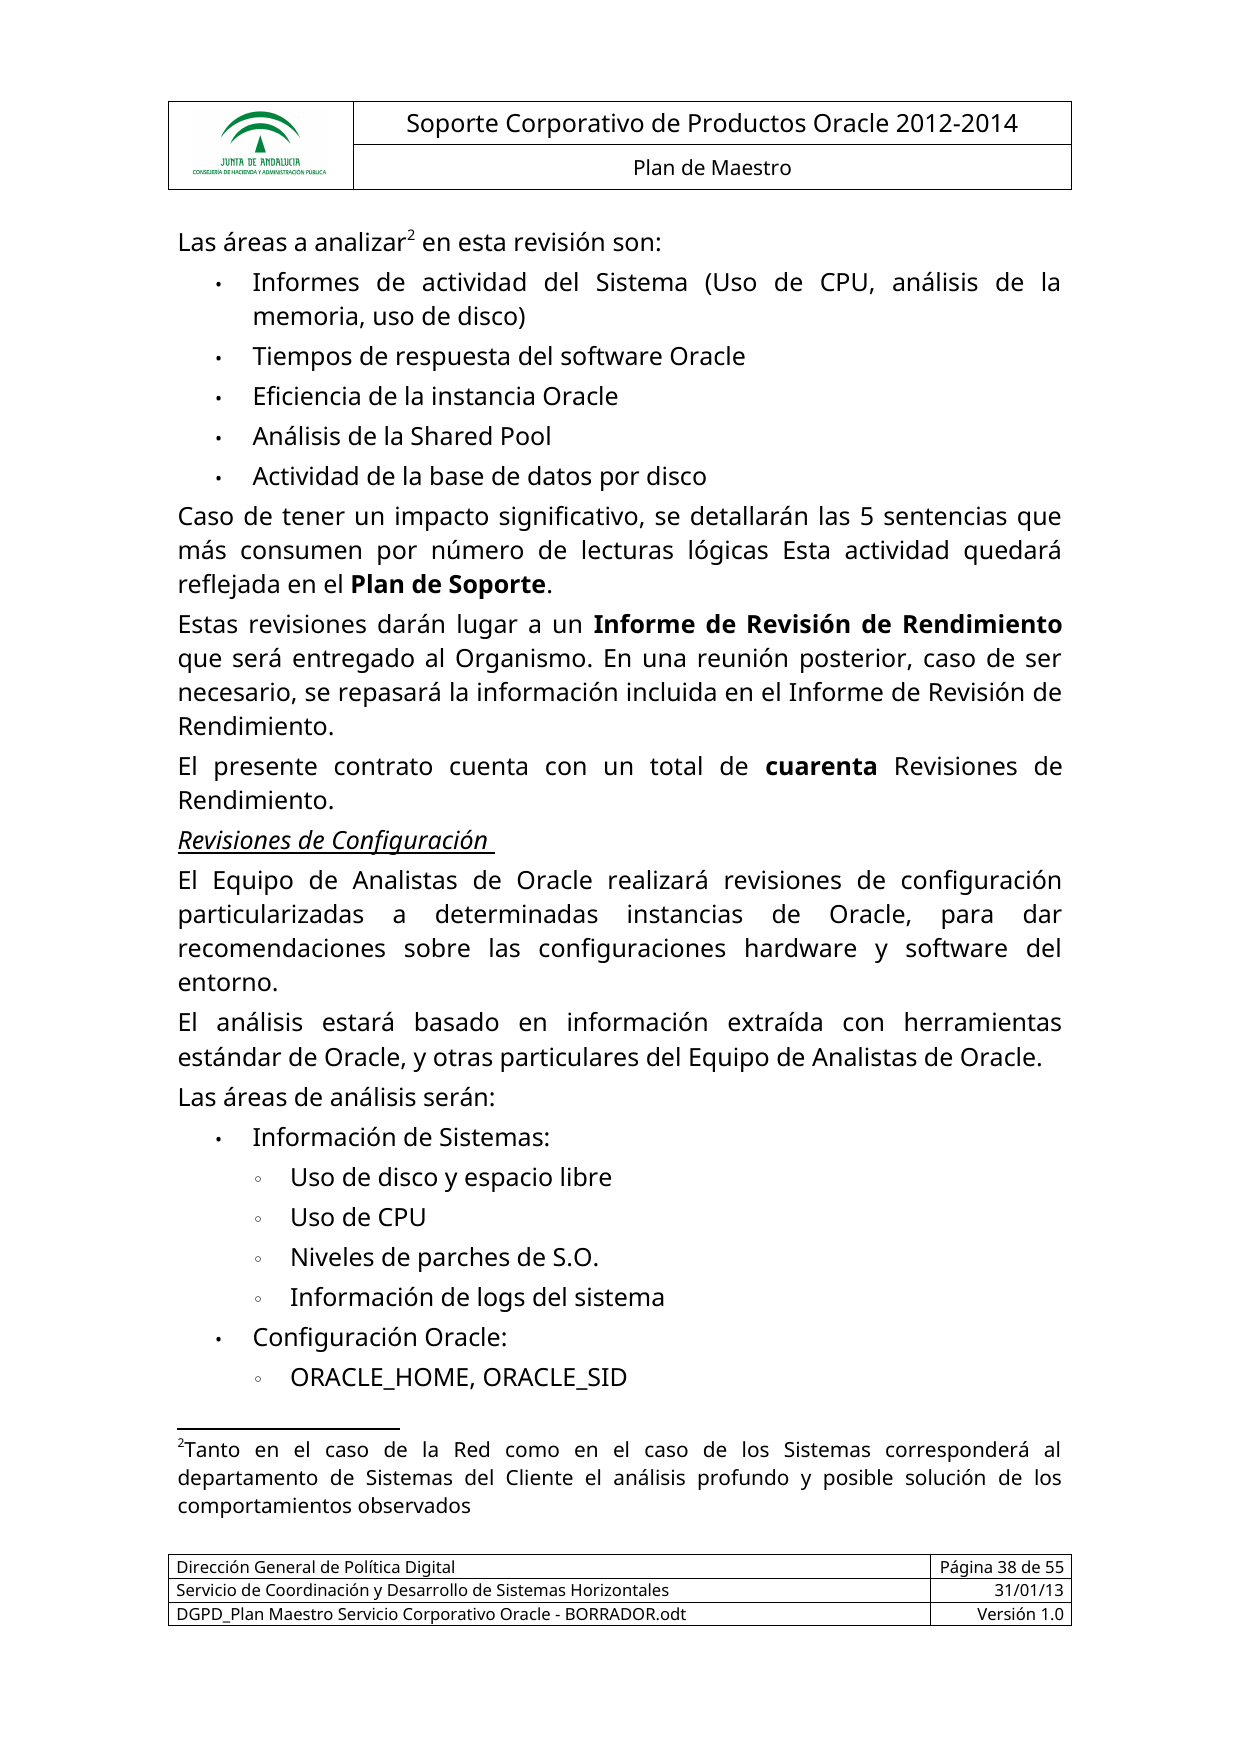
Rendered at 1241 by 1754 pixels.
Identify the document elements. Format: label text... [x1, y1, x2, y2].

text Estas revisiones darán lugar a un Informe de Revisión de Rendimiento que será entregado al Organismo. En una reunión posterior, caso de ser necesario, se repasará la información incluida en el Informe de Revisión de Rendimiento. [177, 607, 1063, 743]
list Uso de CPU [252, 1199, 1063, 1233]
list Niveles de parches de S.O. [252, 1239, 1063, 1273]
picture [192, 110, 327, 175]
text Caso de tener un impacto significativo, se detallarán las 5 sentencias que más consumen por número de lecturas lógicas Esta actividad quedará reflejada en el Plan de Soporte. [177, 498, 1063, 601]
list ORACLE_HOME, ORACLE_SID [252, 1359, 1063, 1393]
list Eficiencia de la instancia Oracle [215, 378, 1063, 413]
list Información de logs del sistema [252, 1279, 1063, 1313]
text El presente contrato cuenta con un total de cuarenta Revisiones de Rendimiento. [177, 749, 1063, 817]
list Actividad de la base de datos por disco [215, 458, 1063, 493]
text Tanto en el caso de la Red como en el caso de los Sistemas corresponderá al departamento de Sistemas del Cliente el análisis profundo y posible solución de los comportamientos observados [177, 1435, 1063, 1520]
list Información de Sistemas: [215, 1119, 1063, 1153]
text Las áreas de análisis serán: [177, 1079, 1063, 1113]
list Uso de disco y espacio libre [252, 1159, 1063, 1193]
list Informes de actividad del Sistema (Uso de CPU, análisis de la memoria, uso de disco) [215, 264, 1063, 333]
list Tiempos de respuesta del software Oracle [215, 338, 1063, 373]
text Las áreas a analizar en esta revisión son: [177, 224, 1063, 258]
text Revisiones de Configuración [177, 823, 1063, 857]
text El análisis estará basado en información extraída con herramientas estándar de Oracle, y otras particulares del Equipo de Analistas de Oracle. [177, 1005, 1063, 1073]
list Configuración Oracle: [215, 1319, 1063, 1353]
list Análisis de la Shared Pool [215, 418, 1063, 453]
text El Equipo de Analistas de Oracle realizará revisiones de configuración particularizadas a determinadas instancias de Oracle, para dar recomendaciones sobre las configuraciones hardware y software del entorno. [177, 863, 1063, 999]
